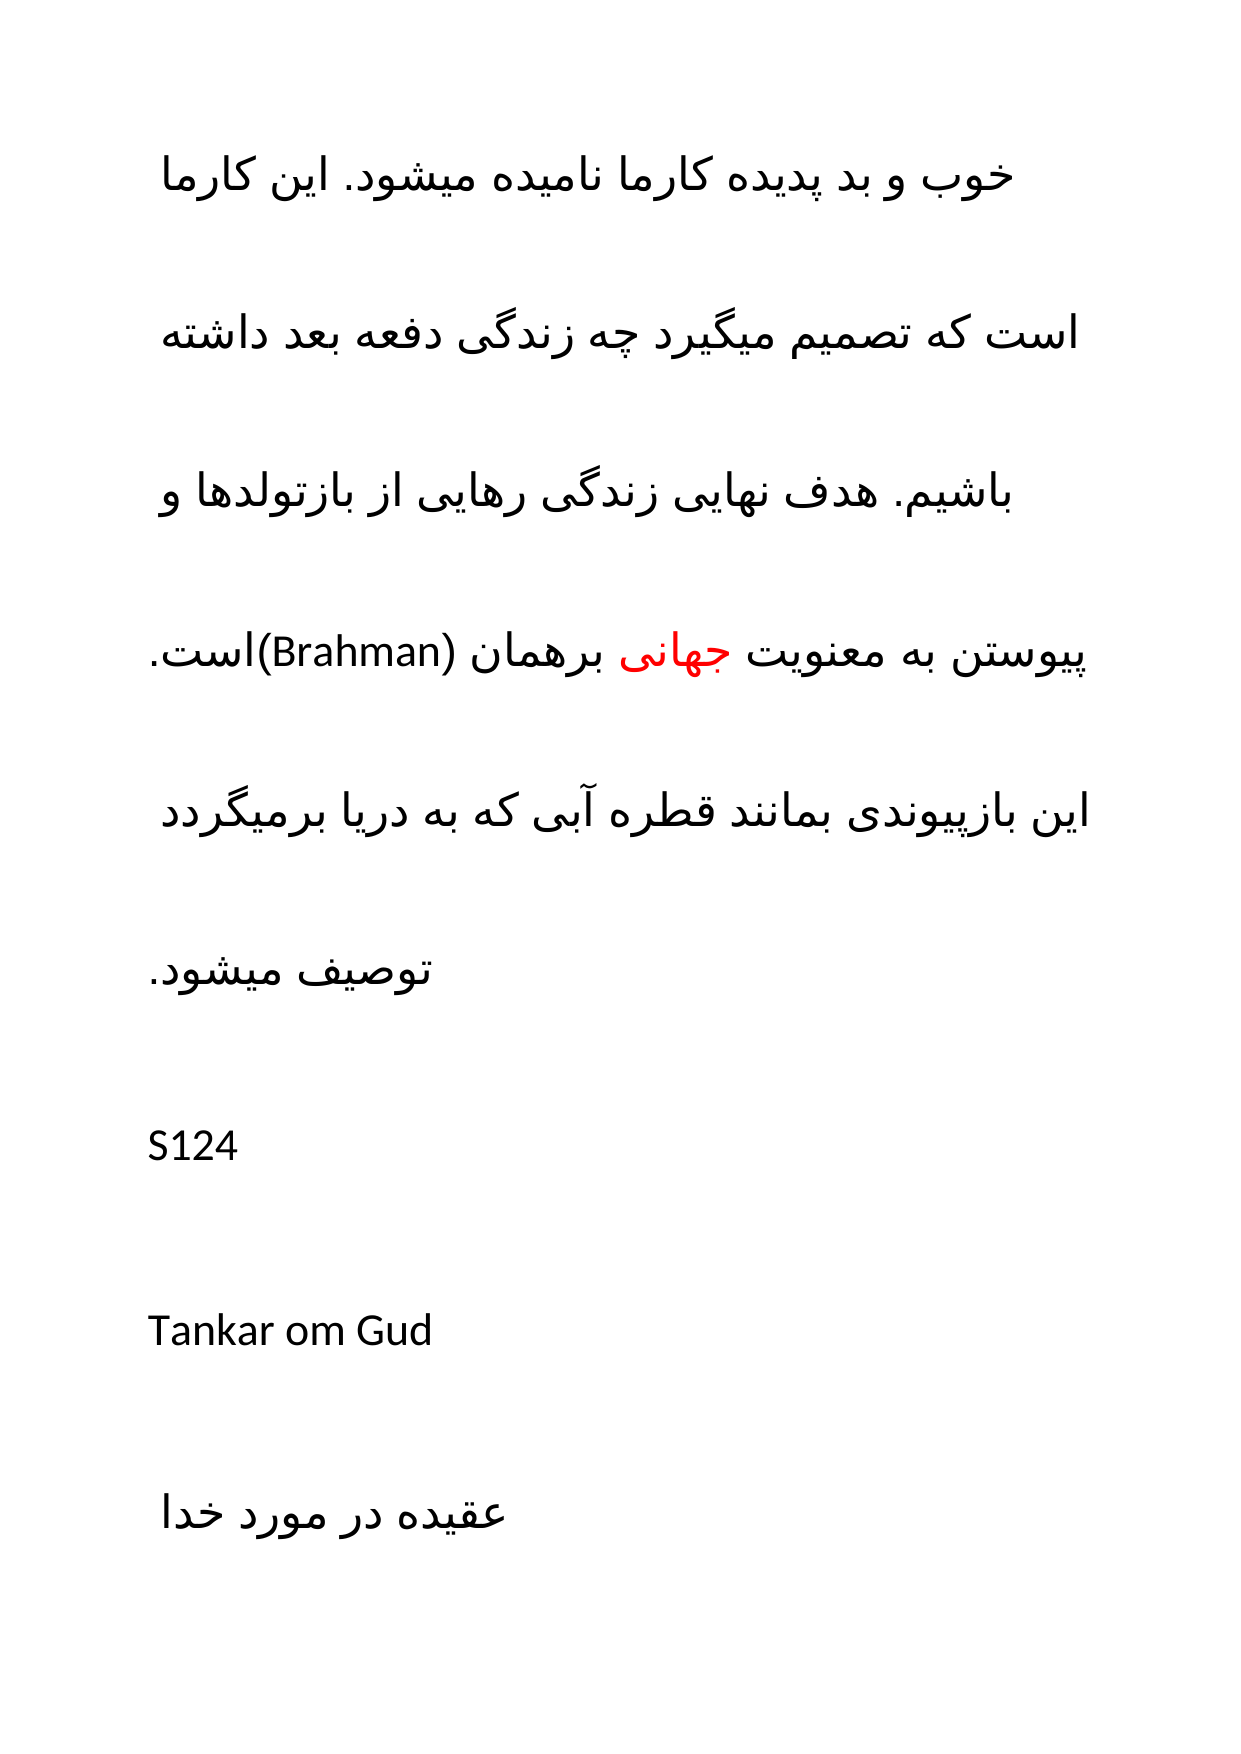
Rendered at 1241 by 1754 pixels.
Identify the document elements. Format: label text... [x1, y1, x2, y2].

text S124 [148, 1116, 1093, 1172]
text آیین هندو شامل خدایان و مذاهب بسیار مختلفی است. هر چند هند سرزمین آیین هندو است ولی علاقه به این دین در آمریکا و اروپا نیز گسترده است. خود هندوها دینشان را ساناتا دارما (Santana dharma) بمعنی نظم جاودانه مینامند. روح انسان پیوسته بصورت زندگی جدید بازتولد می یابد. با انجام کارهای نیک یا بد انسان میتواند بر چگونگی بازتولد بعدی خود اثر بگذارد. مجموع این کارهای خوب و بد پدیده کارما نامیده میشود. این کارما است که تصمیم میگیرد چه زندگی دفعه بعد داشته باشیم. هدف نهایی زندگی رهایی از بازتولدها و پیوستن به معنویت جهانی برهمان (Brahman)است. این بازپیوندی بمانند قطره آبی که به دریا برمیگردد توصیف میشود. [148, 148, 1093, 994]
text Tankar om Gud [148, 1301, 1093, 1357]
text عقیده در مورد خدا [148, 1485, 1093, 1538]
